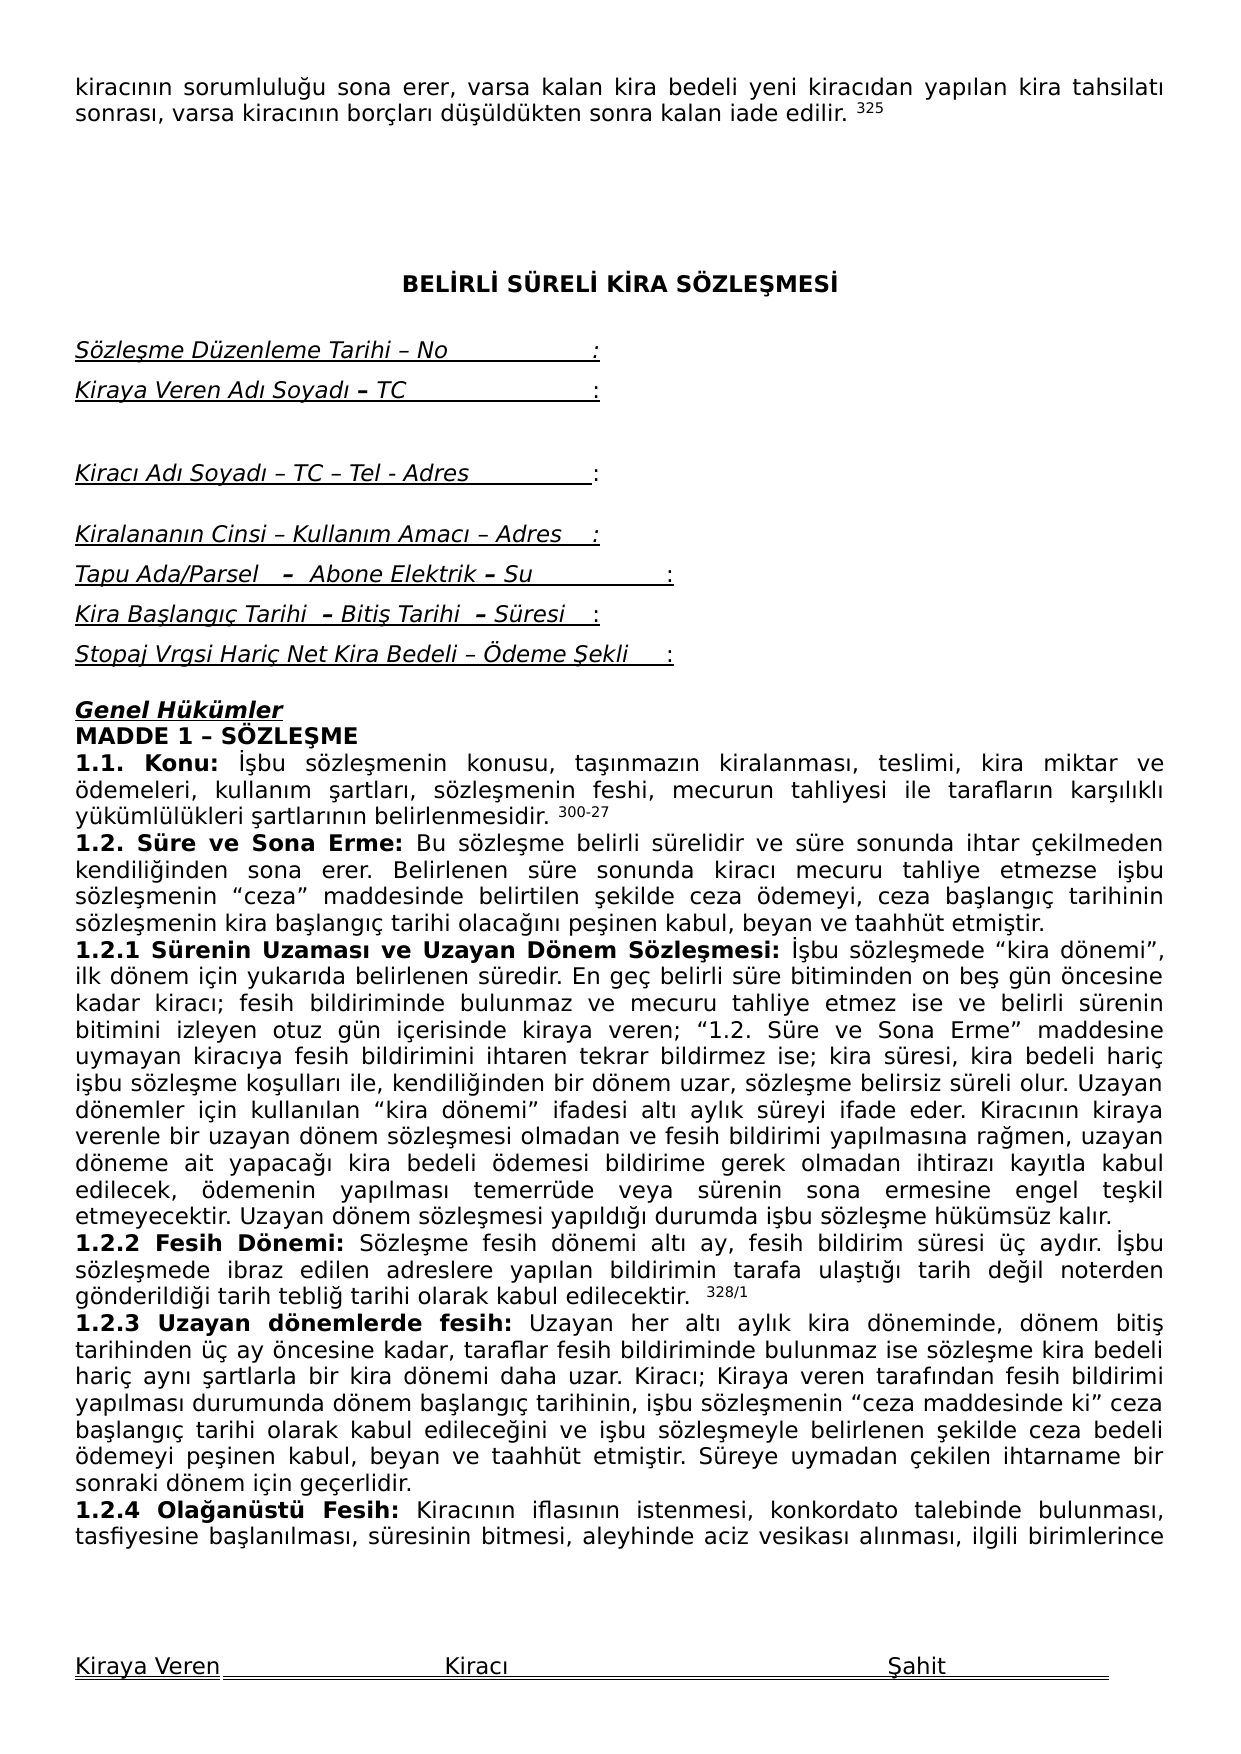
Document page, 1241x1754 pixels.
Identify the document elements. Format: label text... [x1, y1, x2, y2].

text 1.2.2 Fesih Dönemi: Sözleşme fesih dönemi altı ay, fesih bildirim süresi üç aydır. İşbu sözleşmede ibraz edilen adreslere yapılan bildirimin tarafa ulaştığı tarih değil noterden gönderildiği tarih tebliğ tarihi olarak kabul edilecektir. 328/1 [75, 1230, 1165, 1310]
text Tapu Ada/Parsel – Abone Elektrik – Su : [75, 561, 1165, 588]
text BELİRLİ SÜRELİ KİRA SÖZLEŞMESİ [75, 271, 1165, 297]
text MADDE 1 – SÖZLEŞME [75, 723, 1165, 750]
text 1.1. Konu: İşbu sözleşmenin konusu, taşınmazın kiralanması, teslimi, kira miktar ve ödemeleri, kullanım şartları, sözleşmenin feshi, mecurun tahliyesi ile tarafların karşılıklı yükümlülükleri şartlarının belirlenmesidir. 300-27 [75, 750, 1165, 830]
text 1.2.1 Sürenin Uzaması ve Uzayan Dönem Sözleşmesi: İşbu sözleşmede “kira dönemi”, ilk dönem için yukarıda belirlenen süredir. En geç belirli süre bitiminden on beş gün öncesine kadar kiracı; fesih bildiriminde bulunmaz ve mecuru tahliye etmez ise ve belirli sürenin bitimini izleyen otuz gün içerisinde kiraya veren; “1.2. Süre ve Sona Erme” maddesine uymayan kiracıya fesih bildirimini ihtaren tekrar bildirmez ise; kira süresi, kira bedeli hariç işbu sözleşme koşulları ile, kendiliğinden bir dönem uzar, sözleşme belirsiz süreli olur. Uzayan dönemler için kullanılan “kira dönemi” ifadesi altı aylık süreyi ifade eder. Kiracının kiraya verenle bir uzayan dönem sözleşmesi olmadan ve fesih bildirimi yapılmasına rağmen, uzayan döneme ait yapacağı kira bedeli ödemesi bildirime gerek olmadan ihtirazı kayıtla kabul edilecek, ödemenin yapılması temerrüde veya sürenin sona ermesine engel teşkil etmeyecektir. Uzayan dönem sözleşmesi yapıldığı durumda işbu sözleşme hükümsüz kalır. [75, 937, 1165, 1230]
text Kiraya Veren Adı Soyadı – TC : [75, 377, 1165, 404]
text Sözleşme Düzenleme Tarihi – No : [75, 337, 1165, 364]
text Genel Hükümler [75, 697, 1165, 723]
text Kira Başlangıç Tarihi – Bitiş Tarihi – Süresi : [75, 601, 1165, 628]
text kiracının sorumluluğu sona erer, varsa kalan kira bedeli yeni kiracıdan yapılan kira tahsilatı sonrası, varsa kiracının borçları düşüldükten sonra kalan iade edilir. 325 [75, 74, 1165, 127]
text Kiracı Adı Soyadı – TC – Tel - Adres : [75, 461, 1165, 487]
text 1.2.3 Uzayan dönemlerde fesih: Uzayan her altı aylık kira döneminde, dönem bitiş tarihinden üç ay öncesine kadar, taraflar fesih bildiriminde bulunmaz ise sözleşme kira bedeli hariç aynı şartlarla bir kira dönemi daha uzar. Kiracı; Kiraya veren tarafından fesih bildirimi yapılması durumunda dönem başlangıç tarihinin, işbu sözleşmenin “ceza maddesinde ki” ceza başlangıç tarihi olarak kabul edileceğini ve işbu sözleşmeyle belirlenen şekilde ceza bedeli ödemeyi peşinen kabul, beyan ve taahhüt etmiştir. Süreye uymadan çekilen ihtarname bir sonraki dönem için geçerlidir. [75, 1310, 1165, 1497]
text Stopaj Vrgsi Hariç Net Kira Bedeli – Ödeme Şekli : [75, 641, 1165, 668]
text 1.2.4 Olağanüstü Fesih: Kiracının iflasının istenmesi, konkordato talebinde bulunması, tasfiyesine başlanılması, süresinin bitmesi, aleyhinde aciz vesikası alınması, ilgili birimlerince [75, 1497, 1165, 1550]
text 1.2. Süre ve Sona Erme: Bu sözleşme belirli sürelidir ve süre sonunda ihtar çekilmeden kendiliğinden sona erer. Belirlenen süre sonunda kiracı mecuru tahliye etmezse işbu sözleşmenin “ceza” maddesinde belirtilen şekilde ceza ödemeyi, ceza başlangıç tarihinin sözleşmenin kira başlangıç tarihi olacağını peşinen kabul, beyan ve taahhüt etmiştir. [75, 830, 1165, 937]
text Kiralananın Cinsi – Kullanım Amacı – Adres : [75, 521, 1165, 548]
